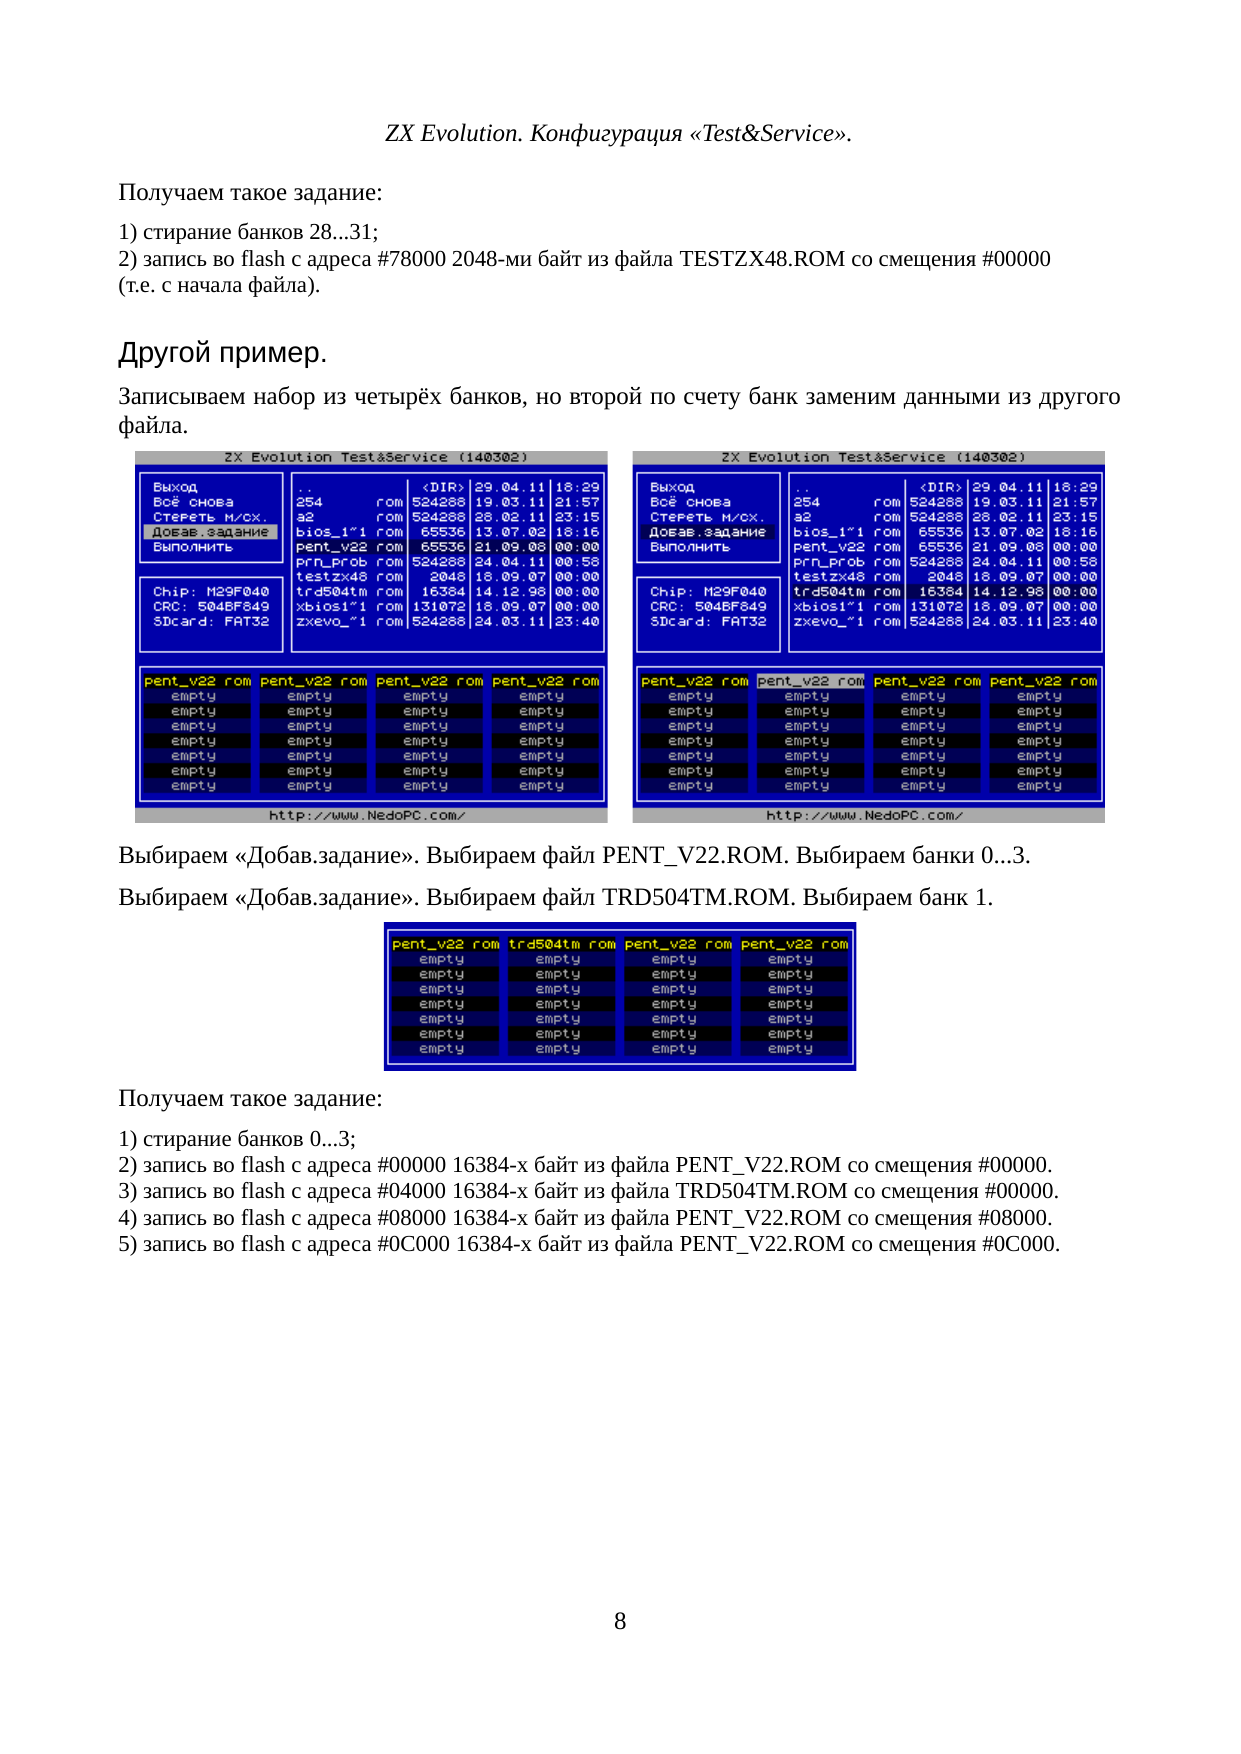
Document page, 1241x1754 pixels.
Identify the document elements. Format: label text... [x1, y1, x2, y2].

picture [135, 451, 608, 823]
picture [383, 922, 857, 1071]
title Другой пример. [118, 335, 1122, 368]
text Записываем набор из четырёх банков, но второй по счету банк заменим данными из другого файла. [118, 381, 1122, 438]
text Выбираем «Добав.задание». Выбираем файл TRD504TM.ROM. Выбираем банк 1. [118, 882, 1122, 910]
text 1) стирание банков 0...3; 2) запись во flash с адреса #00000 16384-х байт из файла PENT_V22.ROM со смещения #00000. 3) запись во flash с адреса #04000 16384-х байт из файла TRD504TM.ROM со смещения #00000. 4) запись во flash с адреса #08000 16384-х байт из файла PENT_V22.ROM со смещения #08000. 5) запись во flash с адреса #0C000 16384-х байт из файла PENT_V22.ROM со смещения #0C000. [118, 1125, 1122, 1257]
text 1) стирание банков 28...31; 2) запись во flash с адреса #78000 2048-ми байт из файла TESTZX48.ROM со смещения #00000 (т.е. с начала файла). [118, 218, 1122, 297]
text Выбираем «Добав.задание». Выбираем файл PENT_V22.ROM. Выбираем банки 0...3. [118, 840, 1122, 869]
text Получаем такое задание: [118, 1083, 1122, 1112]
text Получаем такое задание: [118, 177, 1122, 206]
picture [632, 451, 1105, 823]
